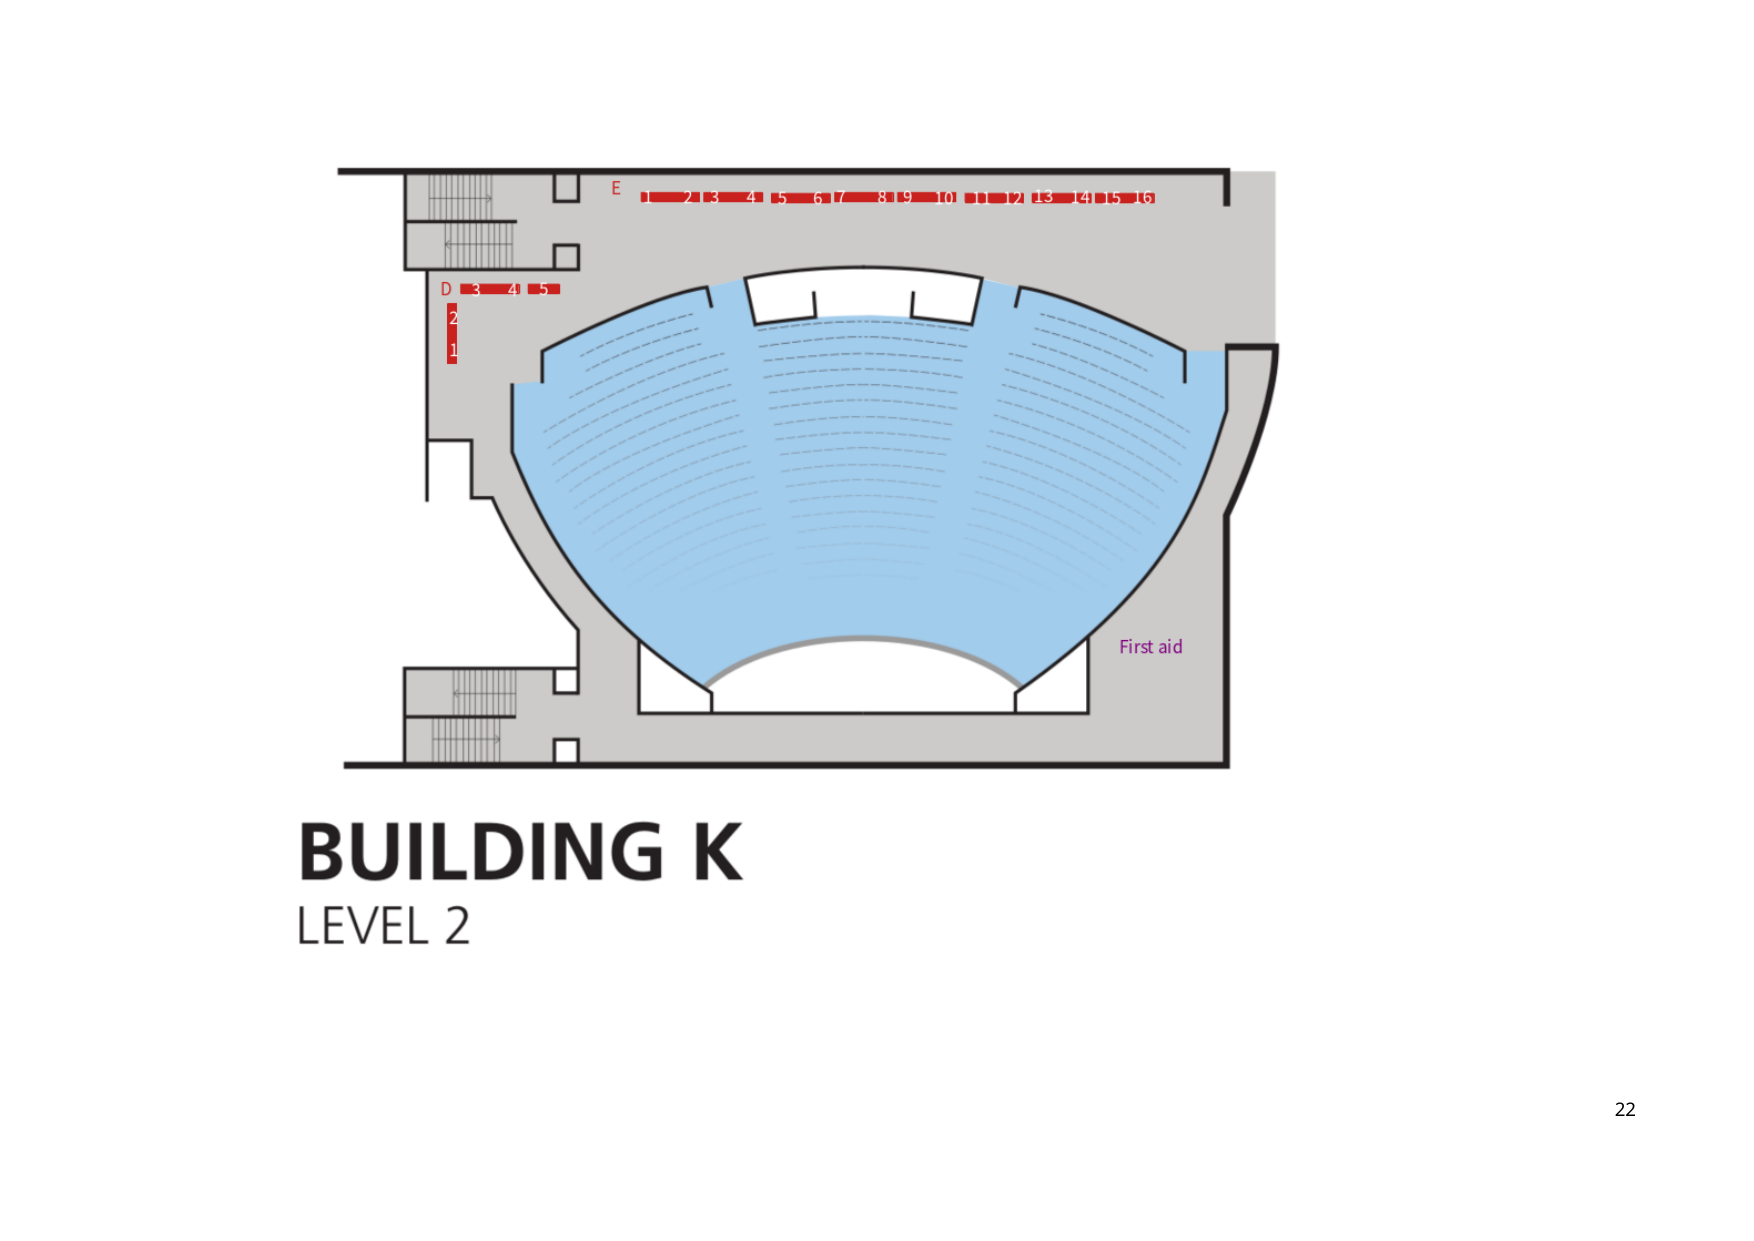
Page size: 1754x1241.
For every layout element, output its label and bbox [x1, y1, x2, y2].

picture [255, 118, 1500, 998]
